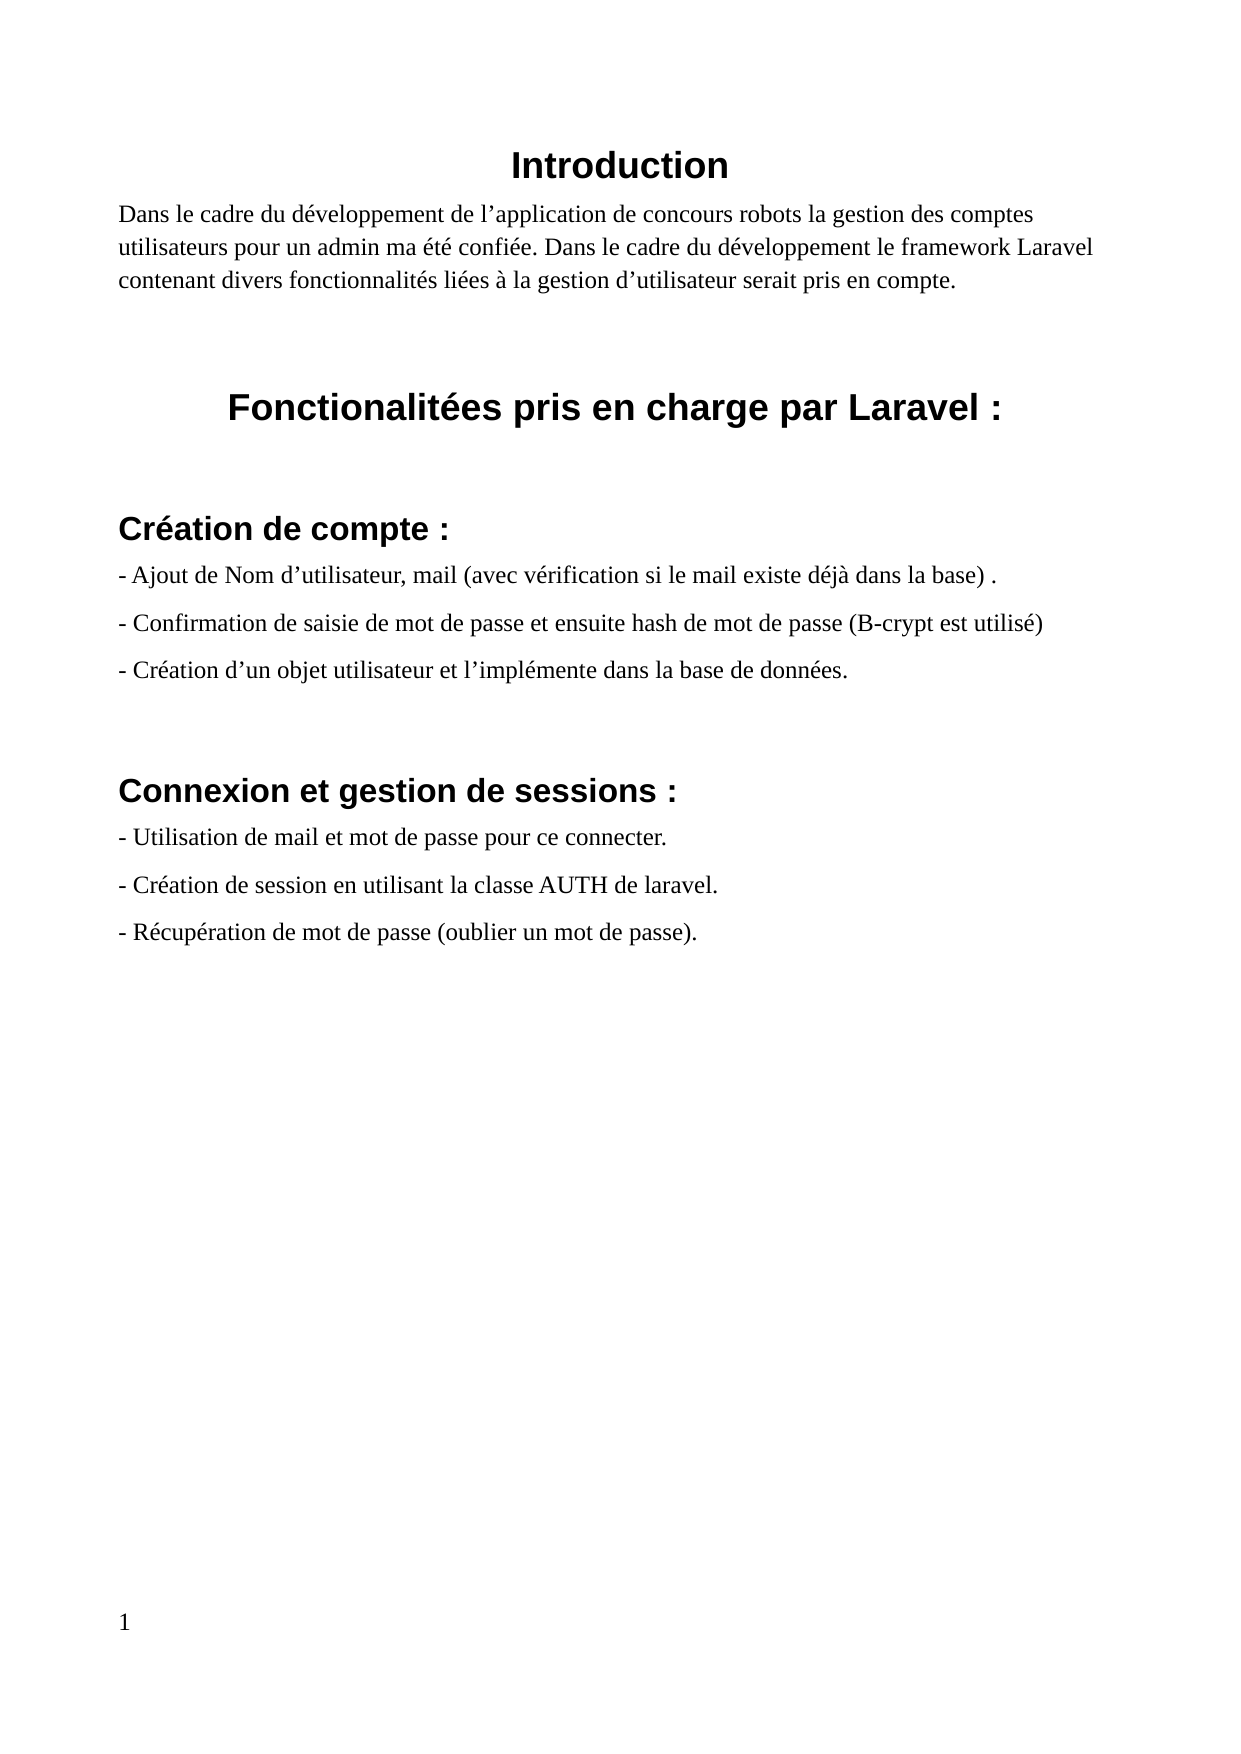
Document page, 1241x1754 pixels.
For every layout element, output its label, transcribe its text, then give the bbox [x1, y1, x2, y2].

text - Récupération de mot de passe (oublier un mot de passe). [118, 917, 1122, 946]
subtitle Fonctionalitées pris en charge par Laravel : [118, 385, 1122, 428]
text - Ajout de Nom d’utilisateur, mail (avec vérification si le mail existe déjà dans la base) . [118, 560, 1122, 589]
text - Création d’un objet utilisateur et l’implémente dans la base de données. [118, 655, 1122, 684]
text Dans le cadre du développement de l’application de concours robots la gestion des comptes utilisateurs pour un admin ma été confiée. Dans le cadre du développement le framework Laravel contenant divers fonctionnalités liées à la gestion d’utilisateur serait pris en compte. [118, 199, 1122, 293]
text - Création de session en utilisant la classe AUTH de laravel. [118, 870, 1122, 898]
text - Confirmation de saisie de mot de passe et ensuite hash de mot de passe (B-crypt est utilisé) [118, 608, 1122, 636]
subtitle Introduction [118, 143, 1122, 186]
subtitle Création de compte : [118, 509, 1122, 547]
subtitle Connexion et gestion de sessions : [118, 771, 1122, 810]
text - Utilisation de mail et mot de passe pour ce connecter. [118, 822, 1122, 851]
